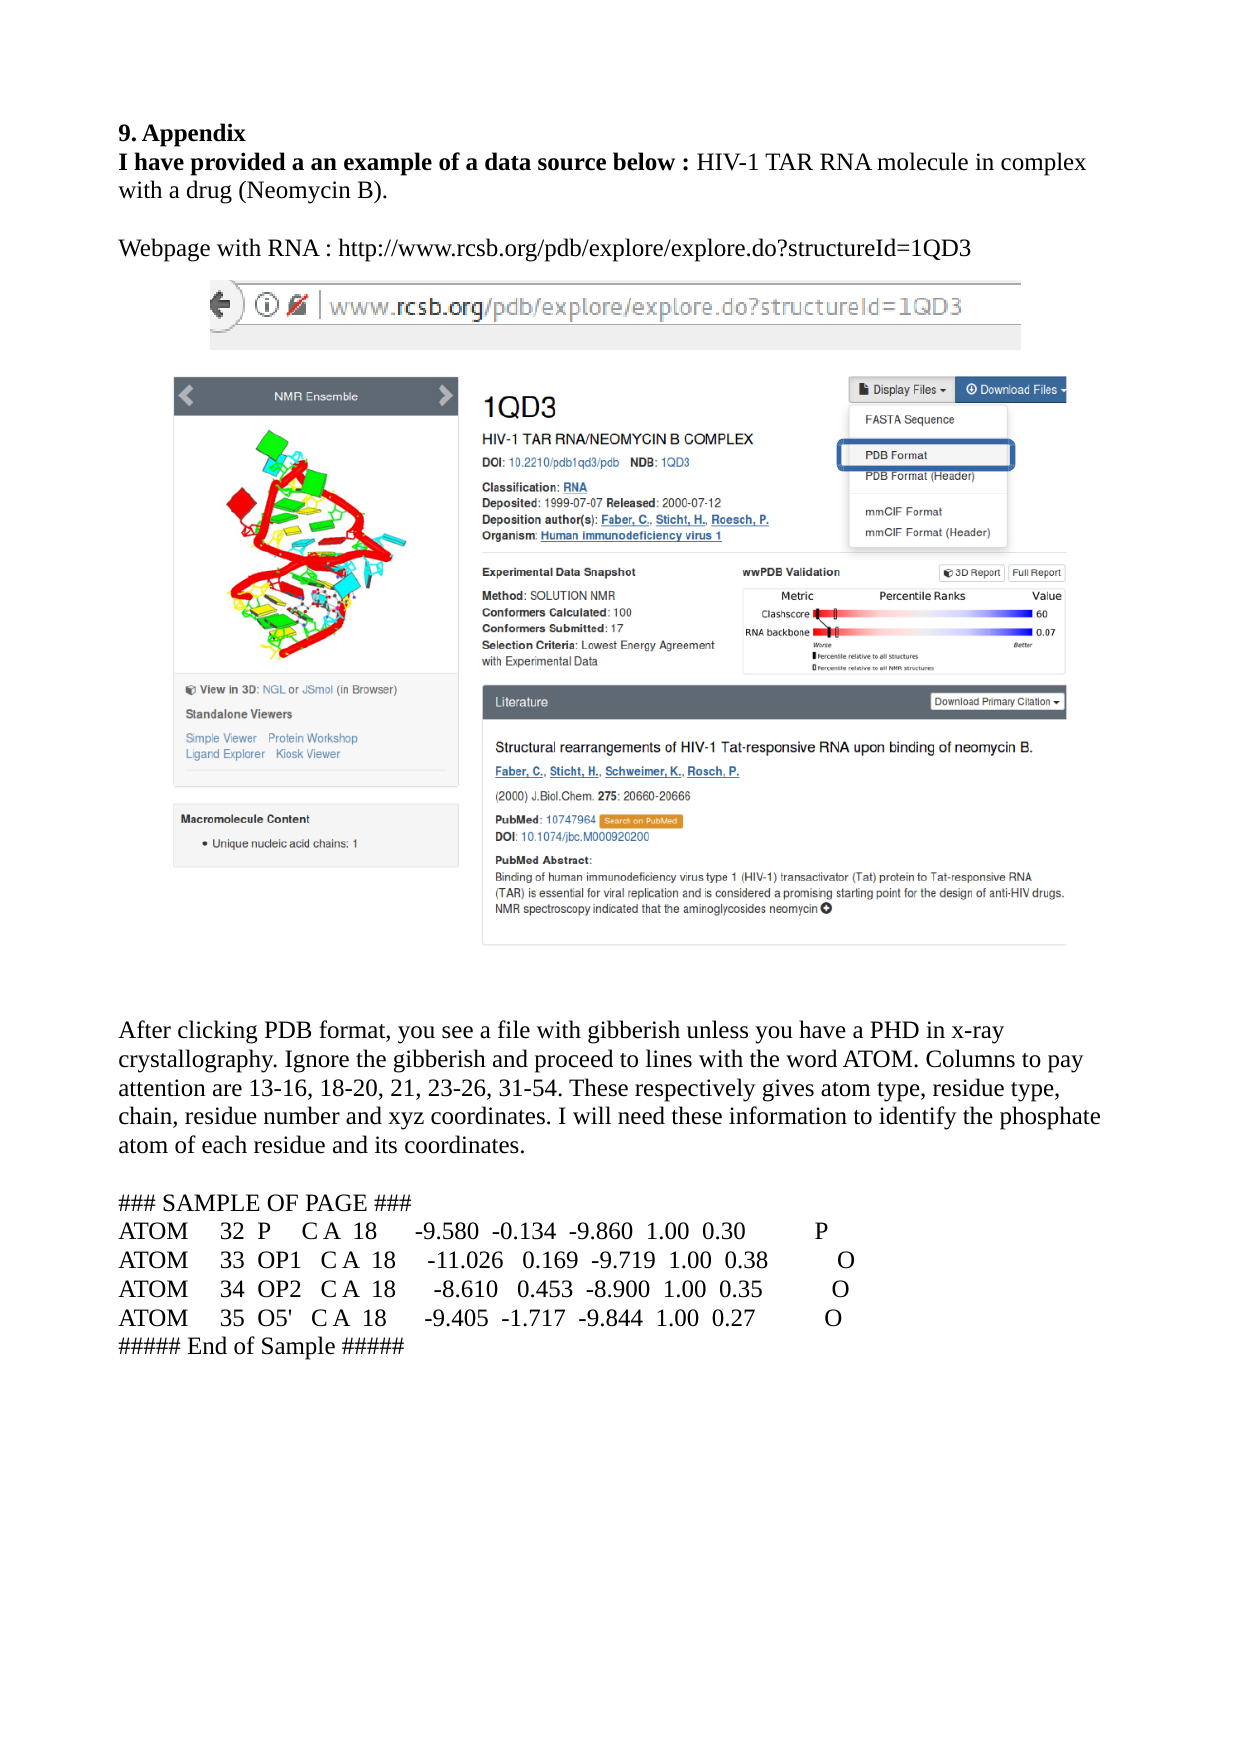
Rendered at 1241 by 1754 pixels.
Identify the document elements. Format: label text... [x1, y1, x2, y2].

text ATOM 33 OP1 C A 18 -11.026 0.169 -9.719 1.00 0.38 O [118, 1245, 1122, 1274]
text ATOM 32 P C A 18 -9.580 -0.134 -9.860 1.00 0.30 P [118, 1216, 1122, 1245]
text ATOM 35 O5' C A 18 -9.405 -1.717 -9.844 1.00 0.27 O ##### End of Sample ##### [118, 1303, 1122, 1360]
text Webpage with RNA : http://www.rcsb.org/pdb/explore/explore.do?structureId=1QD3 [118, 233, 1122, 261]
text ATOM 34 OP2 C A 18 -8.610 0.453 -8.900 1.00 0.35 O [118, 1274, 1122, 1303]
text ### SAMPLE OF PAGE ### [118, 1188, 1122, 1216]
picture [118, 261, 1123, 1016]
text After clicking PDB format, you see a file with gibberish unless you have a PHD in x-ray crystallography. Ignore the gibberish and proceed to lines with the word ATOM. Columns to pay attention are 13-16, 18-20, 21, 23-26, 31-54. These respectively gives atom type, residue type, chain, residue number and xyz coordinates. I will need these information to identify the phosphate atom of each residue and its coordinates. [118, 1016, 1122, 1159]
text I have provided a an example of a data source below : HIV-1 TAR RNA molecule in complex with a drug (Neomycin B). [118, 147, 1122, 204]
text 9. Appendix [118, 118, 1122, 147]
